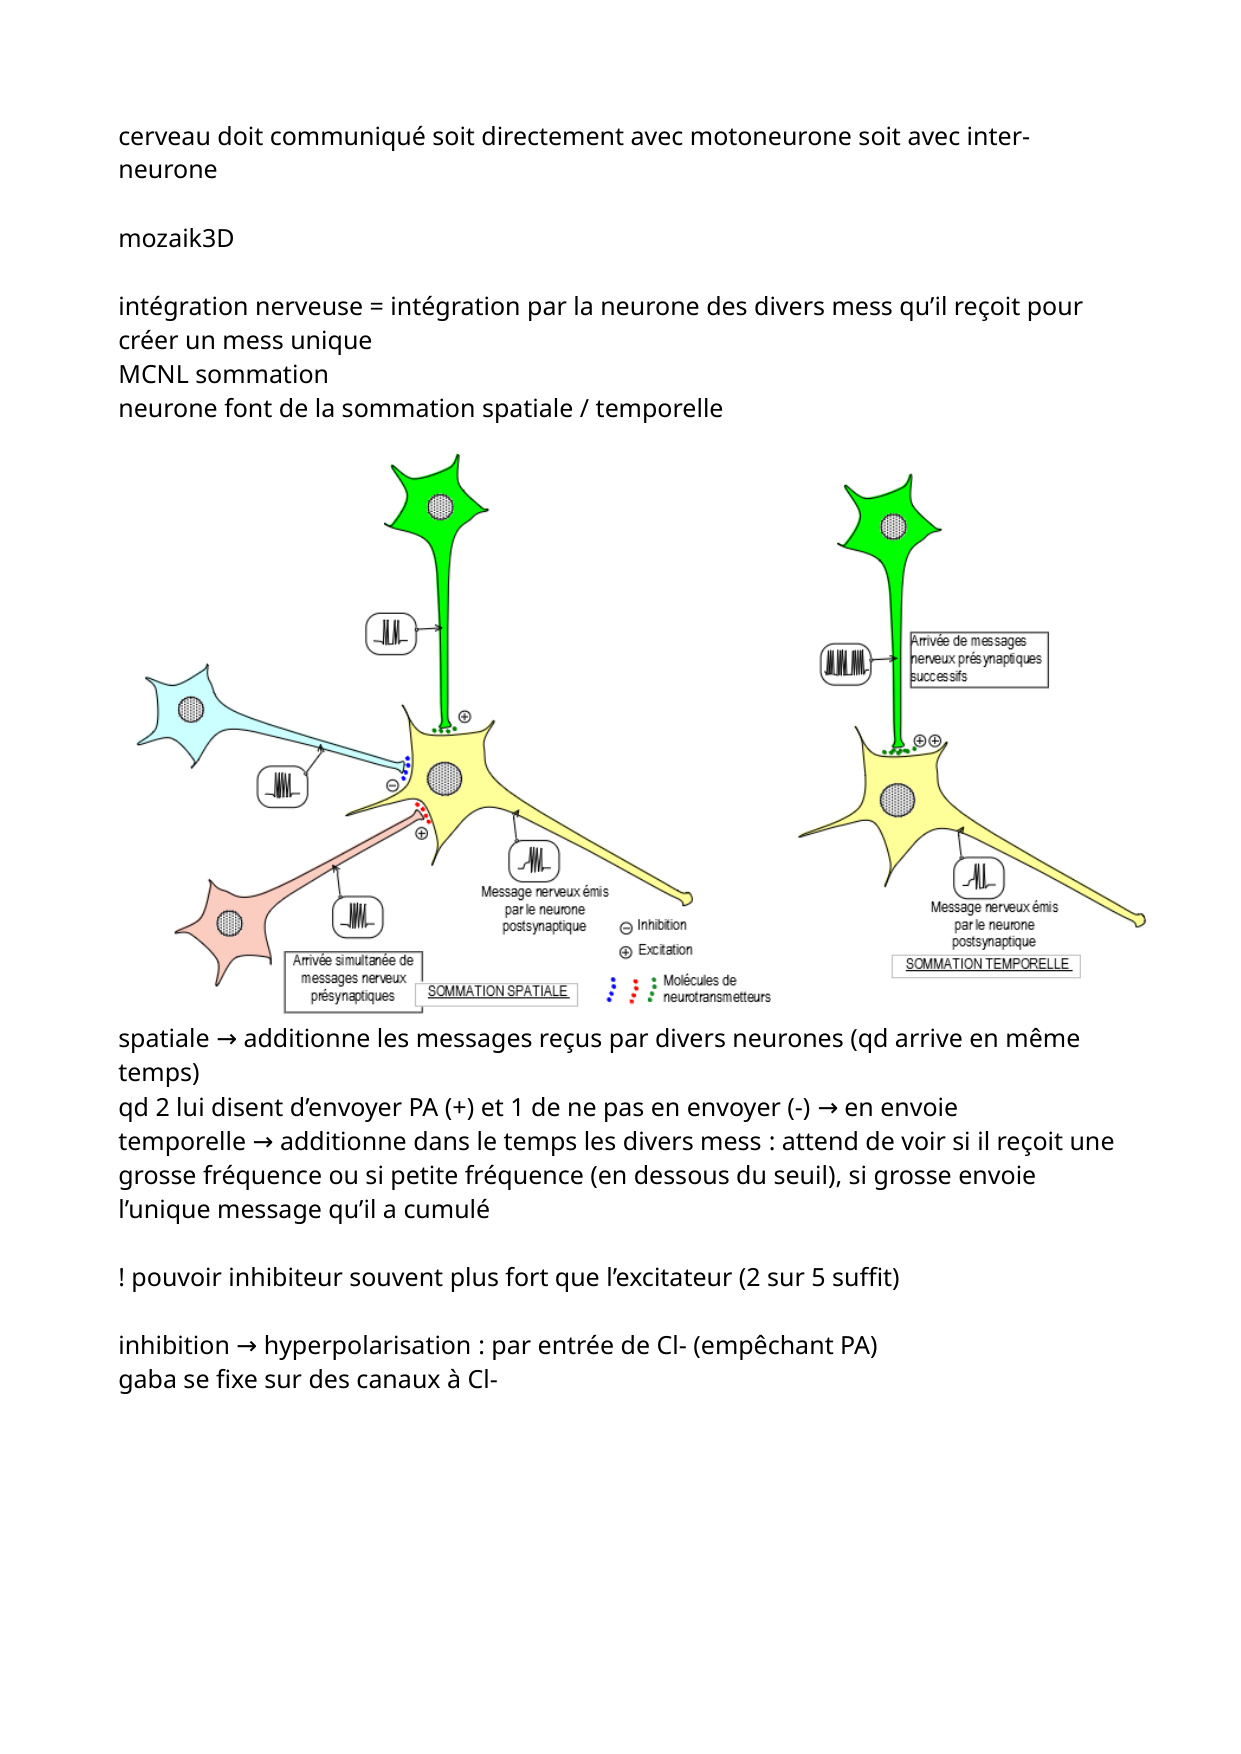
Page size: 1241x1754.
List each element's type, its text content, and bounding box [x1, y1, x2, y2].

text temporelle → additionne dans le temps les divers mess : attend de voir si il reçoit une grosse fréquence ou si petite fréquence (en dessous du seuil), si grosse envoie l’unique message qu’il a cumulé [118, 1123, 1122, 1225]
text gaba se fixe sur des canaux à Cl- [118, 1362, 1122, 1396]
text [118, 425, 1122, 440]
text ! pouvoir inhibiteur souvent plus fort que l’excitateur (2 sur 5 suffit) [118, 1259, 1122, 1293]
text intégration nerveuse = intégration par la neurone des divers mess qu’il reçoit pour créer un mess unique [118, 288, 1122, 357]
text inhibition → hyperpolarisation : par entrée de Cl- (empêchant PA) [118, 1328, 1122, 1362]
text spatiale → additionne les messages reçus par divers neurones (qd arrive en même temps) [118, 1021, 1122, 1089]
picture [118, 440, 1152, 1021]
text MCNL sommation [118, 357, 1122, 391]
text qd 2 lui disent d’envoyer PA (+) et 1 de ne pas en envoyer (-) → en envoie [118, 1089, 1122, 1123]
text cerveau doit communiqué soit directement avec motoneurone soit avec inter-neurone [118, 118, 1122, 186]
text mozaik3D [118, 220, 1122, 254]
text neurone font de la sommation spatiale / temporelle [118, 391, 1122, 425]
